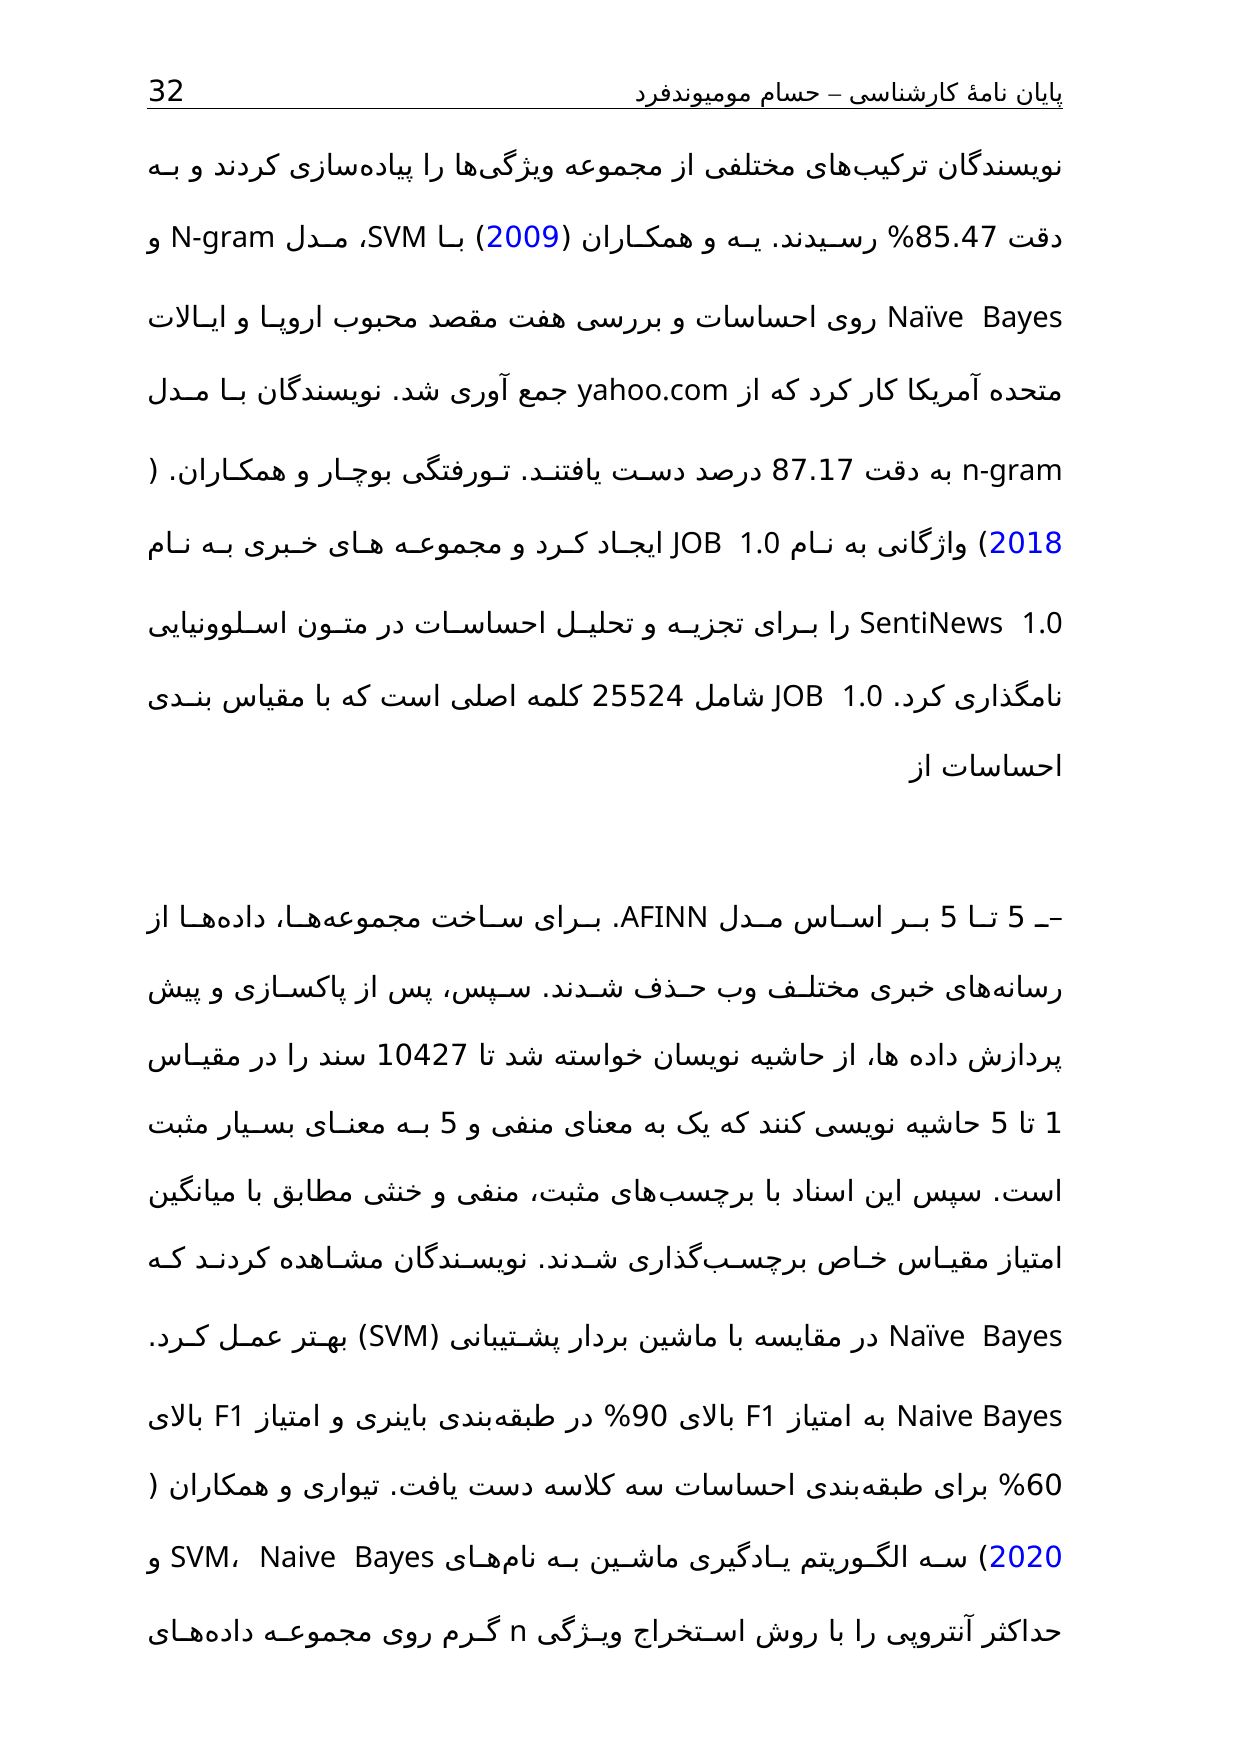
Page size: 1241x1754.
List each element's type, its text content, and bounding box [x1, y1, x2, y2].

text – 5 تا 5 بر اساس مدل AFINN. برای ساخت مجموعه‌ها، داده‌ها از رسانه‌های خبری مختلف وب حذف شدند. سپس، پس از پاکسازی و پیش پردازش داده ها، از حاشیه نویسان خواسته شد تا 10427 سند را در مقیاس 1 تا 5 حاشیه نویسی کنند که یک به معنای منفی و 5 به معنای بسیار مثبت است. سپس این اسناد با برچسب‌های مثبت، منفی و خنثی مطابق با میانگین امتیاز مقیاس خاص برچسب‌گذاری شدند. نویسندگان مشاهده کردند که Naïve Bayes در مقایسه با ماشین بردار پشتیبانی (SVM) بهتر عمل کرد. Naive Bayes به امتیاز F1 بالای 90% در طبقه‌بندی باینری و امتیاز F1 بالای 60% برای طبقه‌بندی احساسات سه کلاسه دست یافت. تیواری و همکاران (2020) سه الگوریتم یادگیری ماشین به نام‌های SVM، Naive Bayes و حداکثر آنتروپی را با روش استخراج ویژگی n گرم روی مجموعه داده‌های گوجه‌فرنگی پوسیده پیاده‌سازی کرد. مجموعه داده آموزش و آزمایش شامل 1600 مرور در هر یک بود. نویسندگان کاهش دقت را با مقادیر بالاتر n در n گرم مشاهده کردند مانند n = چهار، پنج و شش. سومیا و پرامود (2020) 3184 توییت مالایالام را با استفاده از بردارهای ویژگی های مختلف مانند BOW، Unigram با Sentiwordnet و غیره به نظرات مثبت و منفی طبقه بندی کردند. نویسندگان الگوریتم های یادگیری ماشینی مانند جنگل تصادفی و Naïve Bayes را پیاده سازی کردند و مشاهده کردند که جنگل تصادفی با دقت 95.6 درصد عملکرد بهتری دارد. Unigram Sentiwordnet با در نظر گرفتن کلمات نفی. [147, 896, 1063, 1650]
text رویکرد مبتنی بر یادگیری ماشینرویکرد دیگری برای تحلیل احساسات وجود دارد که به آن رویکرد یادگیری ماشینی می‌گویند. کل مجموعه داده برای اهداف آموزشی و آزمایشی به دو بخش تقسیم می شود: مجموعه داده آموزشی و مجموعه داده آزمایشی. مجموعه داده آموزشی اطلاعاتی است که برای آموزش مدل با ارائه ویژگی‌های نمونه‌های مختلف یک آیتم استفاده می‌شود. سپس از مجموعه داده آزمایشی استفاده می شود تا ببینیم مدل مجموعه داده آموزشی با چه موفقیتی آموزش داده شده است. به طور کلی، الگوریتم های یادگیری ماشین مورد استفاده برای تجزیه و تحلیل احساسات تحت طبقه بندی نظارت شده قرار می گیرد. انواع مختلفی از الگوریتم‌های مورد نیاز برای طبقه‌بندی احساسات ممکن است عبارتند از Naïve Bayes، ماشین بردار پشتیبان (SVM)، درخت‌های تصمیم‌گیری، و غیره که هر کدام مزایا و معایب خود را دارند. گامون (2004) یک ماشین بردار پشتیبانی را روی 40884 بازخورد مشتری جمع آوری شده از نظرسنجی ها اعمال کرد. نویسندگان ترکیب‌های مختلفی از مجموعه ویژگی‌ها را پیاده‌سازی کردند و به دقت 85.47% رسیدند. یه و همکاران (2009) با SVM، مدل N-gram و Naïve Bayes روی احساسات و بررسی هفت مقصد محبوب اروپا و ایالات متحده آمریکا کار کرد که از yahoo.com جمع آوری شد. نویسندگان با مدل n-gram به دقت 87.17 درصد دست یافتند. تورفتگی بوچار و همکاران. (2018) واژگانی به نام JOB 1.0 ایجاد کرد و مجموعه های خبری به نام SentiNews 1.0 را برای تجزیه و تحلیل احساسات در متون اسلوونیایی نامگذاری کرد. JOB 1.0 شامل 25524 کلمه اصلی است که با مقیاس بندی احساسات از [147, 148, 1063, 783]
